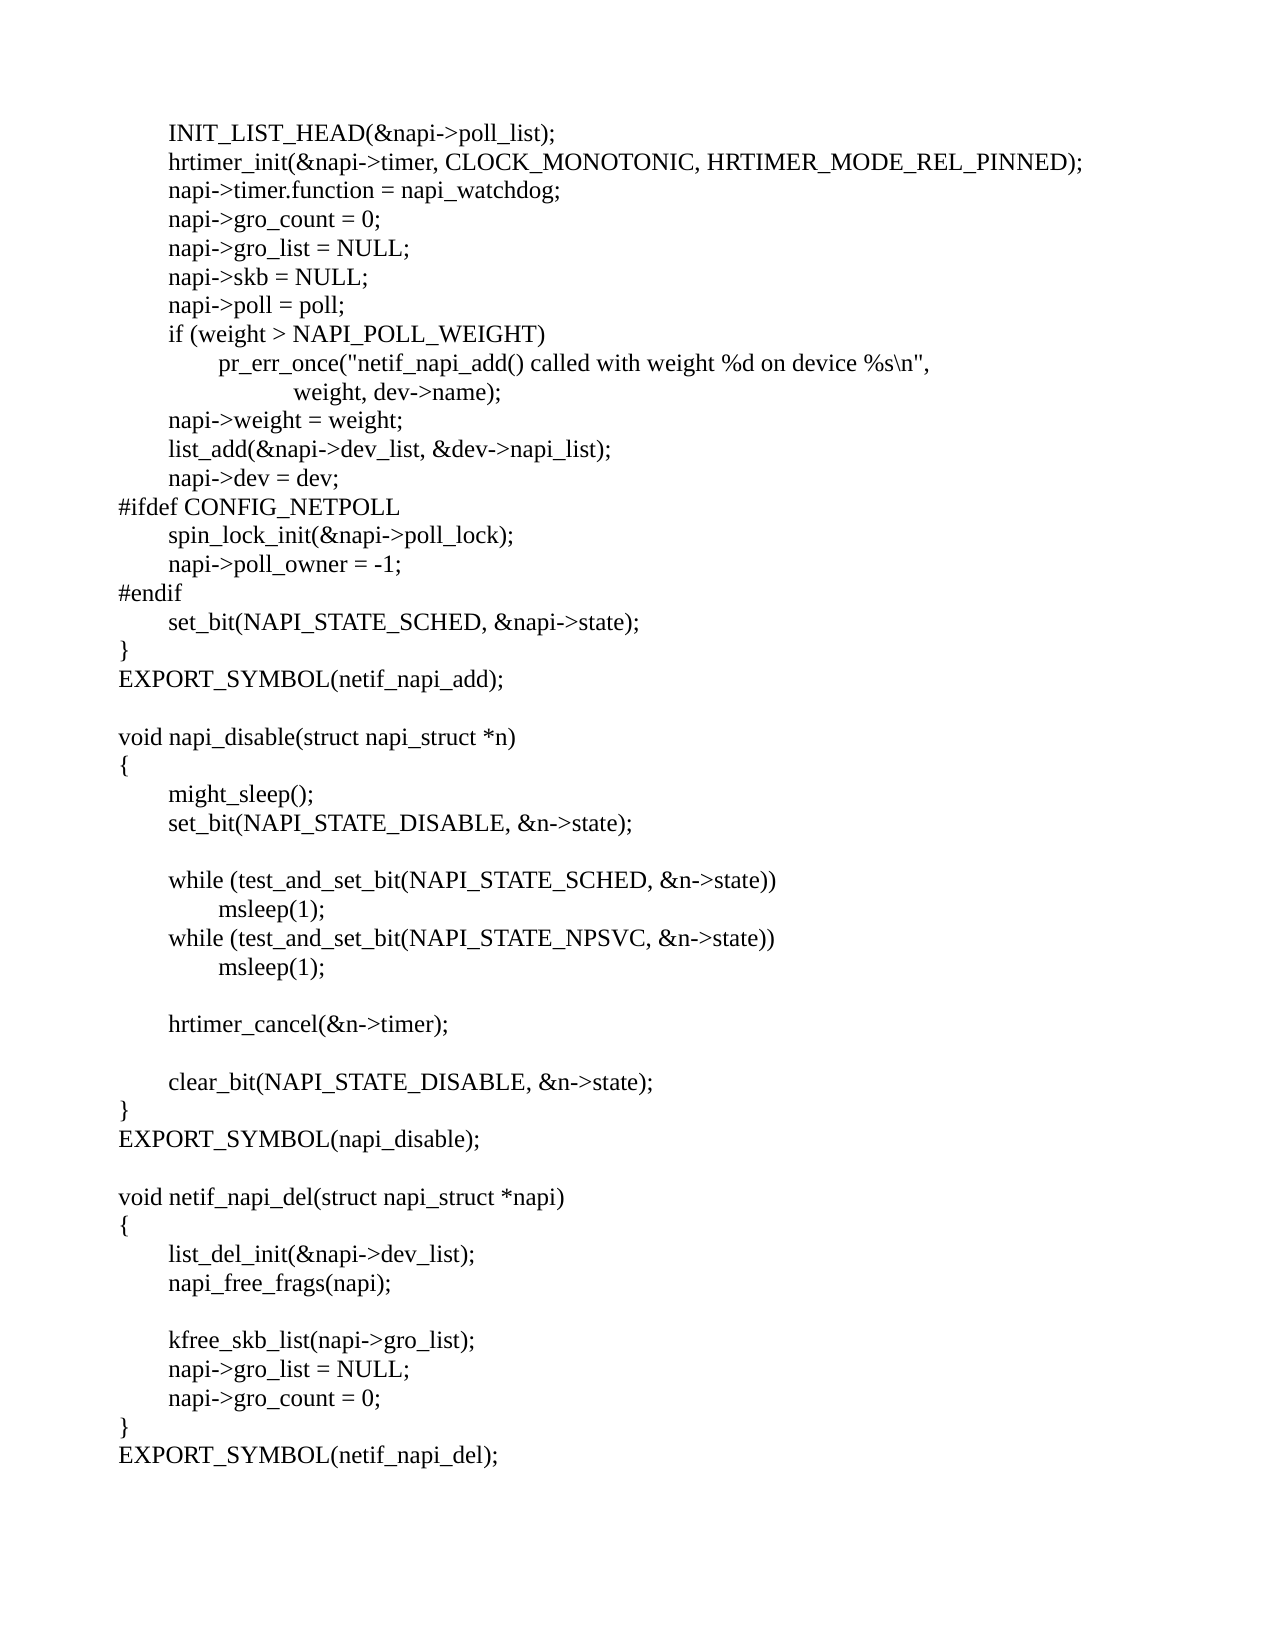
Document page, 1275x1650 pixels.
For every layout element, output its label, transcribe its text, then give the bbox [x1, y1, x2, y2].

text clear_bit(NAPI_STATE_DISABLE, &n->state); [118, 1067, 1157, 1096]
text list_del_init(&napi->dev_list); [118, 1239, 1157, 1268]
text EXPORT_SYMBOL(napi_disable); [118, 1124, 1157, 1153]
text set_bit(NAPI_STATE_DISABLE, &n->state); [118, 808, 1157, 837]
text } [118, 1096, 1157, 1124]
text #endif [118, 578, 1157, 607]
text INIT_LIST_HEAD(&napi->poll_list); [118, 118, 1157, 147]
text EXPORT_SYMBOL(netif_napi_del); [118, 1441, 1157, 1469]
text while (test_and_set_bit(NAPI_STATE_NPSVC, &n->state)) [118, 923, 1157, 952]
text napi->timer.function = napi_watchdog; [118, 176, 1157, 204]
text while (test_and_set_bit(NAPI_STATE_SCHED, &n->state)) [118, 866, 1157, 894]
text napi->poll_owner = -1; [118, 549, 1157, 578]
text if (weight > NAPI_POLL_WEIGHT) [118, 319, 1157, 348]
text napi->gro_list = NULL; [118, 233, 1157, 262]
text kfree_skb_list(napi->gro_list); [118, 1326, 1157, 1354]
text list_add(&napi->dev_list, &dev->napi_list); [118, 434, 1157, 463]
text { [118, 1211, 1157, 1239]
text msleep(1); [118, 894, 1157, 923]
text msleep(1); [118, 952, 1157, 981]
text pr_err_once("netif_napi_add() called with weight %d on device %s\n", [118, 348, 1157, 377]
text napi->gro_count = 0; [118, 1383, 1157, 1412]
text weight, dev->name); [118, 377, 1157, 406]
text set_bit(NAPI_STATE_SCHED, &napi->state); [118, 607, 1157, 636]
text napi->gro_count = 0; [118, 204, 1157, 233]
text { [118, 751, 1157, 779]
text napi->skb = NULL; [118, 262, 1157, 291]
text void netif_napi_del(struct napi_struct *napi) [118, 1182, 1157, 1211]
text napi->weight = weight; [118, 406, 1157, 434]
text might_sleep(); [118, 779, 1157, 808]
text napi_free_frags(napi); [118, 1268, 1157, 1297]
text napi->dev = dev; [118, 463, 1157, 492]
text hrtimer_cancel(&n->timer); [118, 1009, 1157, 1038]
text spin_lock_init(&napi->poll_lock); [118, 521, 1157, 549]
text EXPORT_SYMBOL(netif_napi_add); [118, 664, 1157, 693]
text napi->poll = poll; [118, 291, 1157, 319]
text void napi_disable(struct napi_struct *n) [118, 722, 1157, 751]
text } [118, 636, 1157, 664]
text napi->gro_list = NULL; [118, 1354, 1157, 1383]
text } [118, 1412, 1157, 1441]
text hrtimer_init(&napi->timer, CLOCK_MONOTONIC, HRTIMER_MODE_REL_PINNED); [118, 147, 1157, 176]
text #ifdef CONFIG_NETPOLL [118, 492, 1157, 521]
